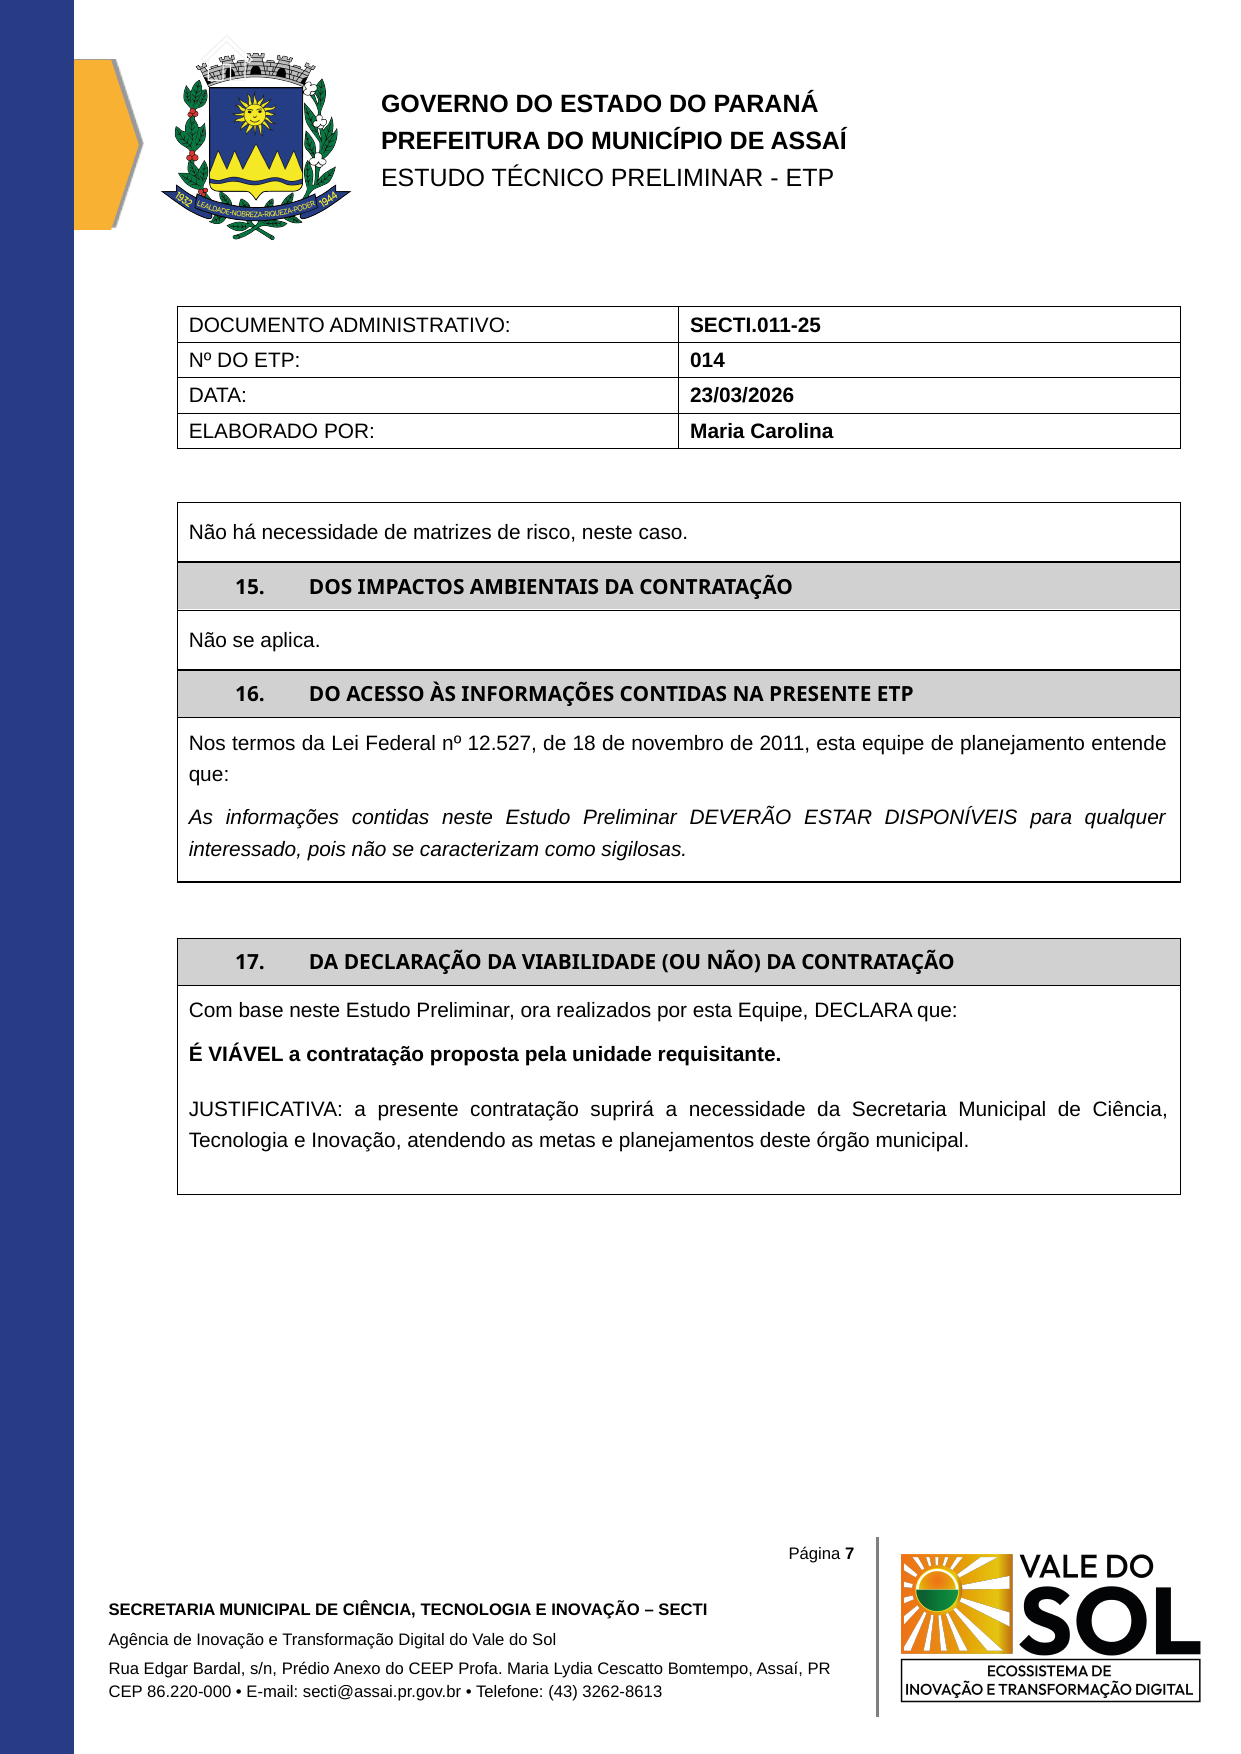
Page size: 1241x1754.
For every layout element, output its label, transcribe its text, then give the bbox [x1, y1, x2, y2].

table_header DO ACESSO ÀS INFORMAÇÕES CONTIDAS NA PRESENTE ETP [178, 671, 1180, 717]
picture [158, 47, 354, 246]
table_cell Nos termos da Lei Federal nº 12.527, de 18 de novembro de 2011, esta equipe de planejamento entende que: As informações contidas neste Estudo Preliminar DEVERÃO ESTAR DISPONÍVEIS para qualquer interessado, pois não se caracterizam como sigilosas. [178, 718, 1180, 881]
table_cell Com base neste Estudo Preliminar, ora realizados por esta Equipe, DECLARA que: É VIÁVEL a contratação proposta pela unidade requisitante. JUSTIFICATIVA: a presente contratação suprirá a necessidade da Secretaria Municipal de Ciência, Tecnologia e Inovação, atendendo as metas e planejamentos deste órgão municipal. [178, 986, 1180, 1193]
picture [209, 47, 244, 79]
picture [894, 1548, 1206, 1711]
table_cell Não se aplica. [178, 611, 1180, 668]
table_header DOS IMPACTOS AMBIENTAIS DA CONTRATAÇÃO [178, 563, 1180, 609]
table_header DA DECLARAÇÃO DA VIABILIDADE (OU NÃO) DA CONTRATAÇÃO [178, 939, 1180, 985]
table_cell Não há necessidade de matrizes de risco, neste caso. [178, 503, 1180, 561]
picture [203, 47, 219, 61]
picture [235, 47, 250, 61]
